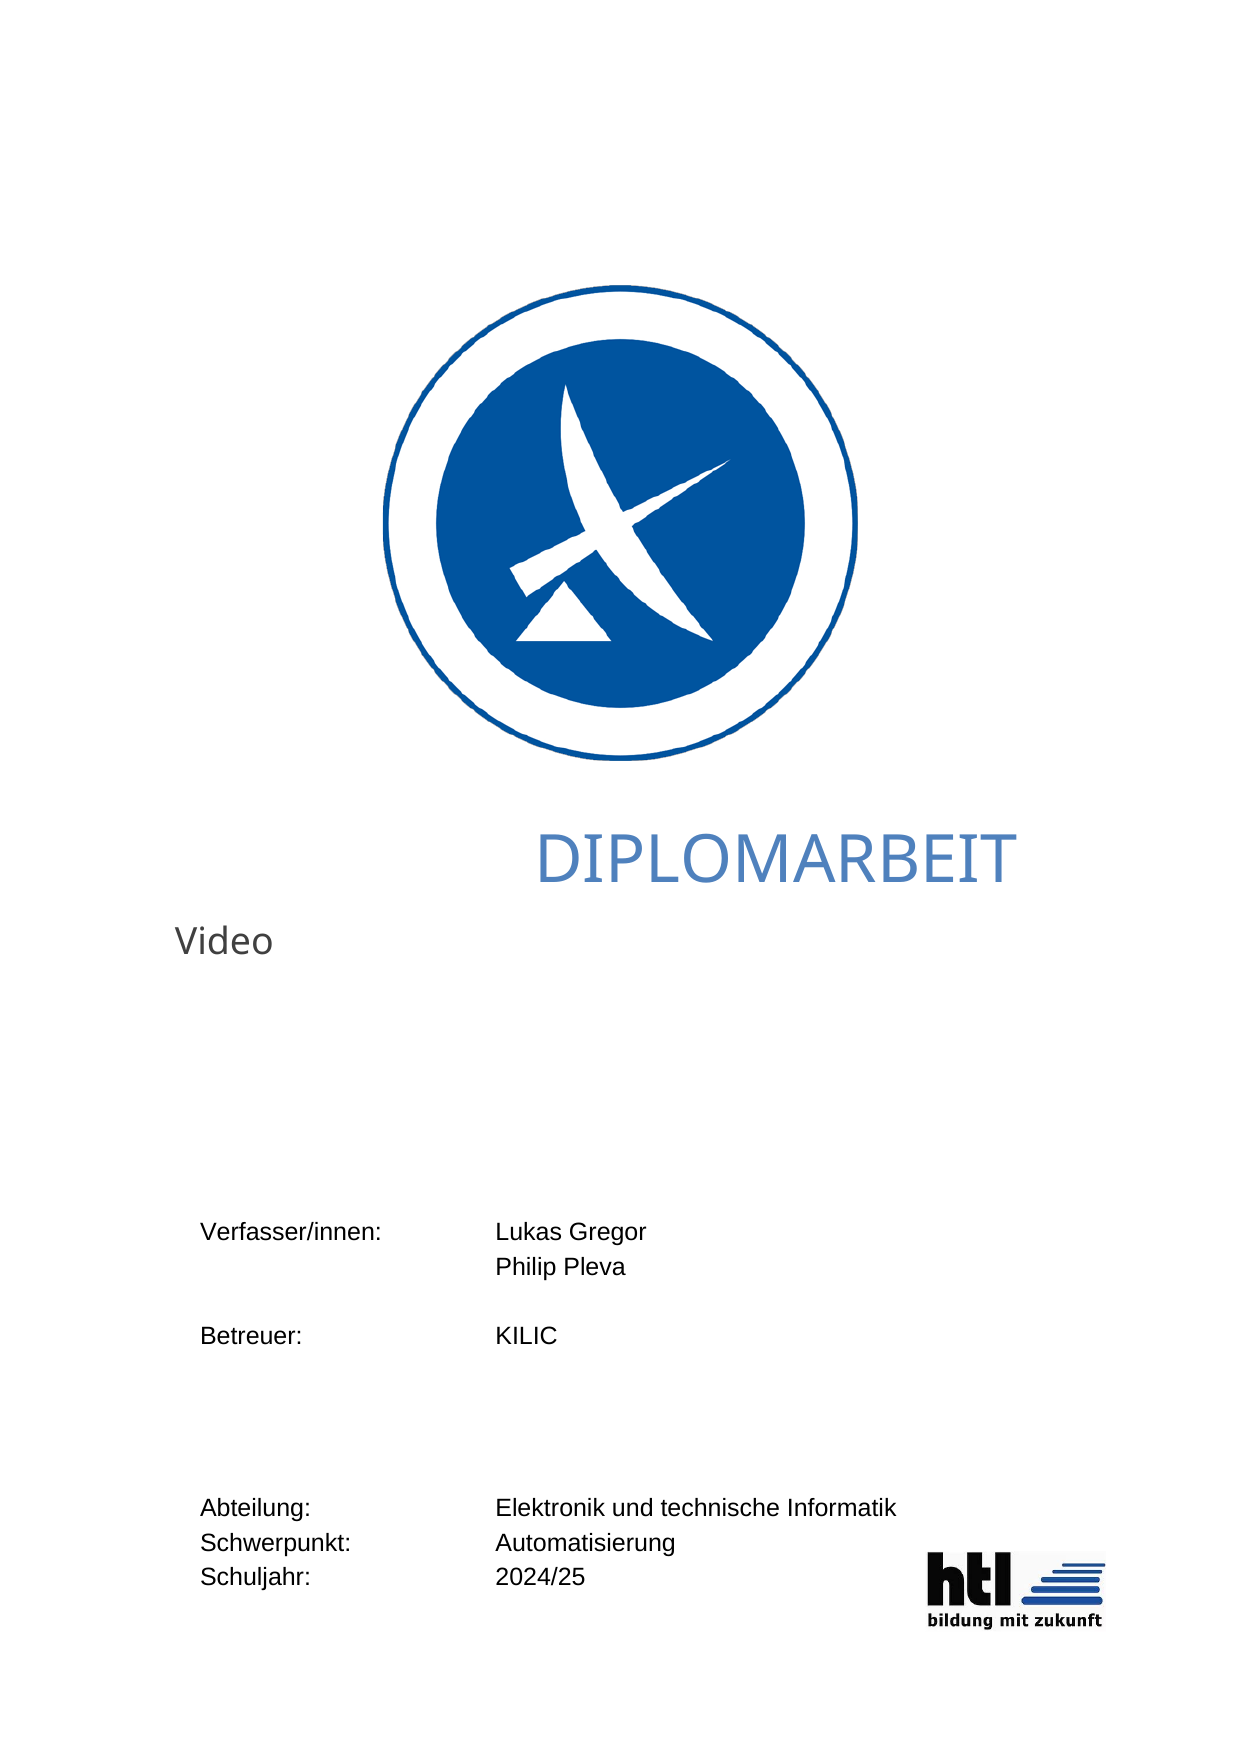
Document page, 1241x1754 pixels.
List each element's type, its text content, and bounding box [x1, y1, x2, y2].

text Schwerpunkt: Automatisierung [200, 1527, 1026, 1556]
text Verfasser/innen: Lukas Gregor [200, 1217, 1026, 1246]
picture [382, 285, 858, 761]
picture [925, 1551, 1107, 1632]
text Schuljahr: 2024/25 [200, 1562, 1026, 1591]
text Philip Pleva [200, 1252, 1026, 1280]
text Abteilung: Elektronik und technische Informatik [200, 1493, 1026, 1522]
text Betreuer: KILIC [200, 1321, 1026, 1349]
